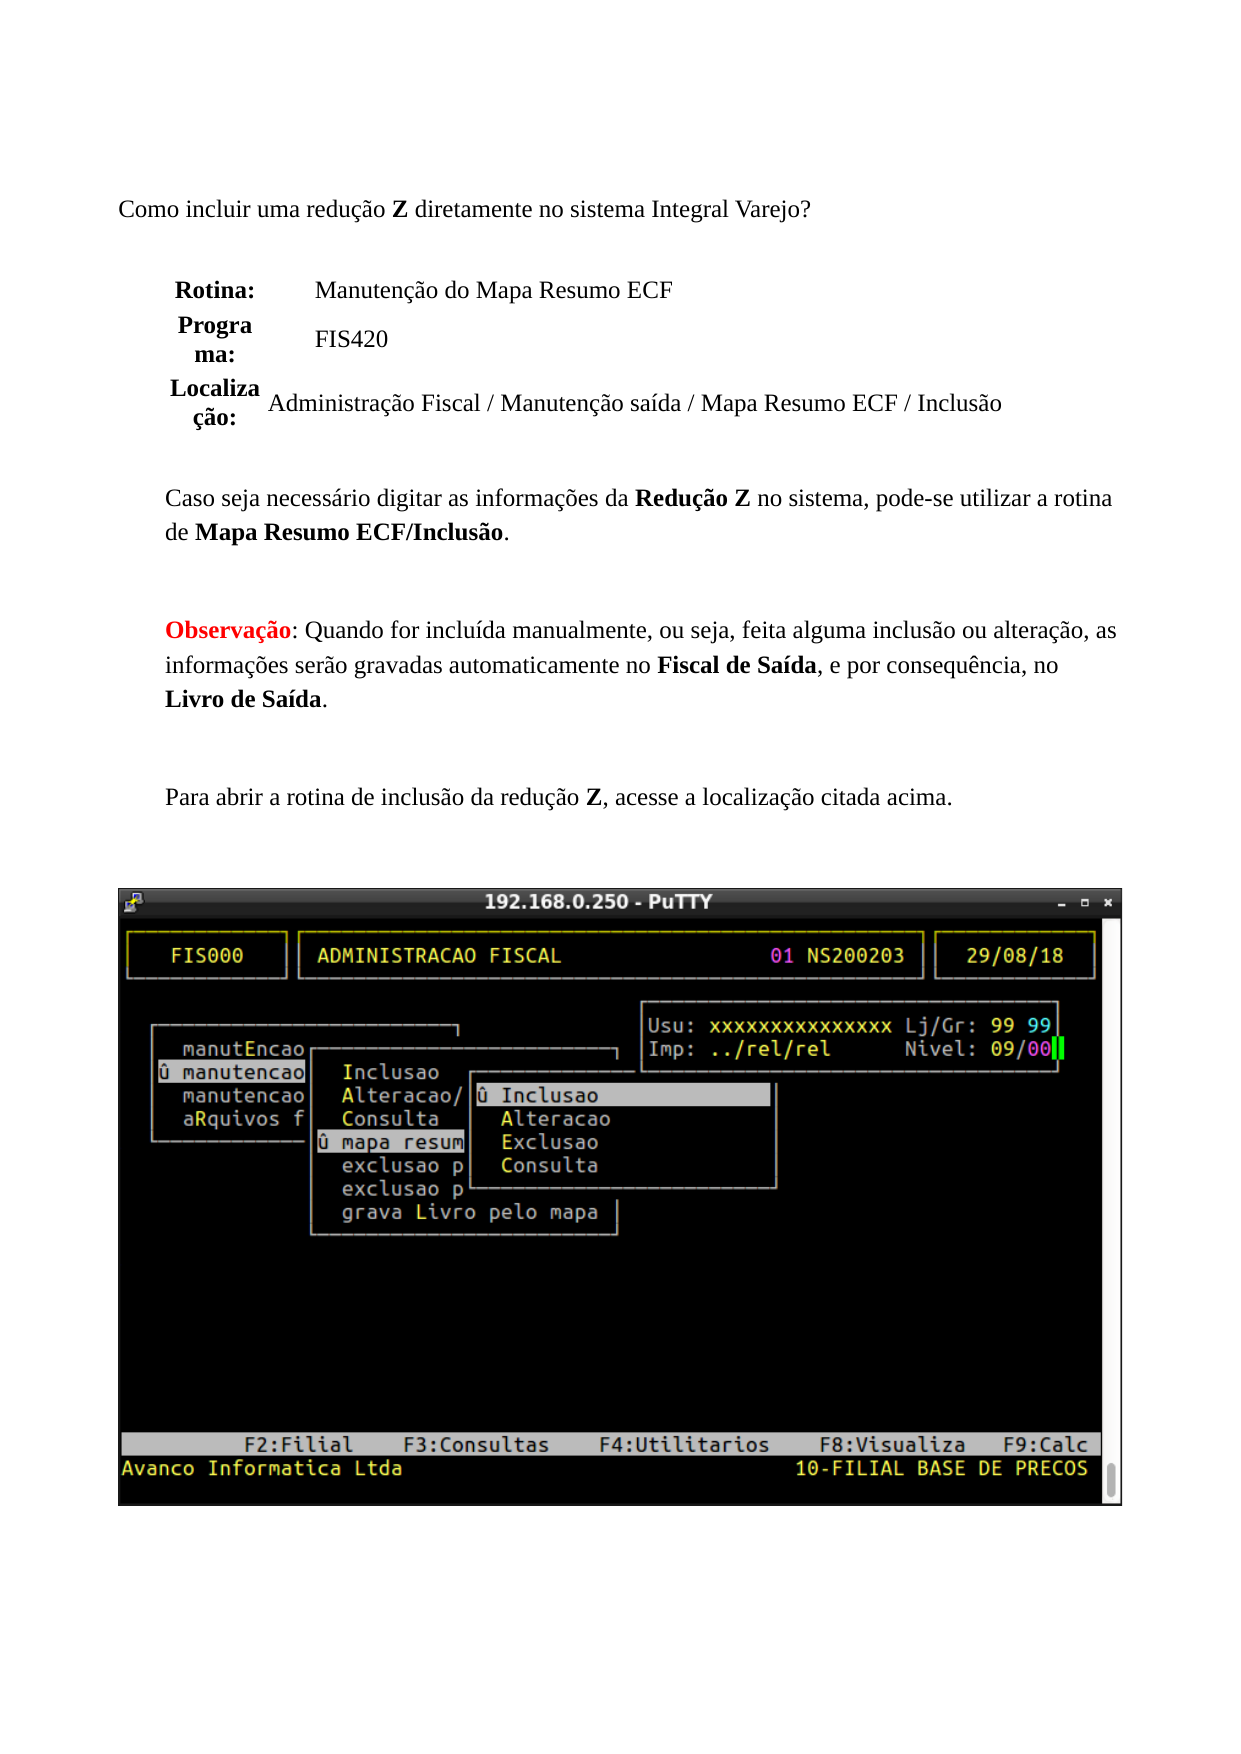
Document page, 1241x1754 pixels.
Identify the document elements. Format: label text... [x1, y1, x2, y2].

text Como incluir uma redução Z diretamente no sistema Integral Varejo? [118, 194, 1122, 223]
table_cell Administração Fiscal / Manutenção saída / Mapa Resumo ECF / Inclusão [265, 370, 1048, 434]
picture [118, 888, 1123, 1506]
text Para abrir a rotina de inclusão da redução Z, acesse a localização citada acima. [165, 782, 1122, 811]
table_cell Programa: [118, 307, 265, 370]
table_cell FIS420 [265, 307, 1048, 370]
table_header Rotina: [118, 273, 265, 307]
text Caso seja necessário digitar as informações da Redução Z no sistema, pode-se utilizar a rotina de Mapa Resumo ECF/Inclusão. [165, 483, 1122, 546]
table_header Manutenção do Mapa Resumo ECF [265, 273, 1048, 307]
table_cell Localização: [118, 370, 265, 434]
text Observação: Quando for incluída manualmente, ou seja, feita alguma inclusão ou alteração, as informações serão gravadas automaticamente no Fiscal de Saída, e por consequência, no Livro de Saída. [165, 615, 1122, 713]
